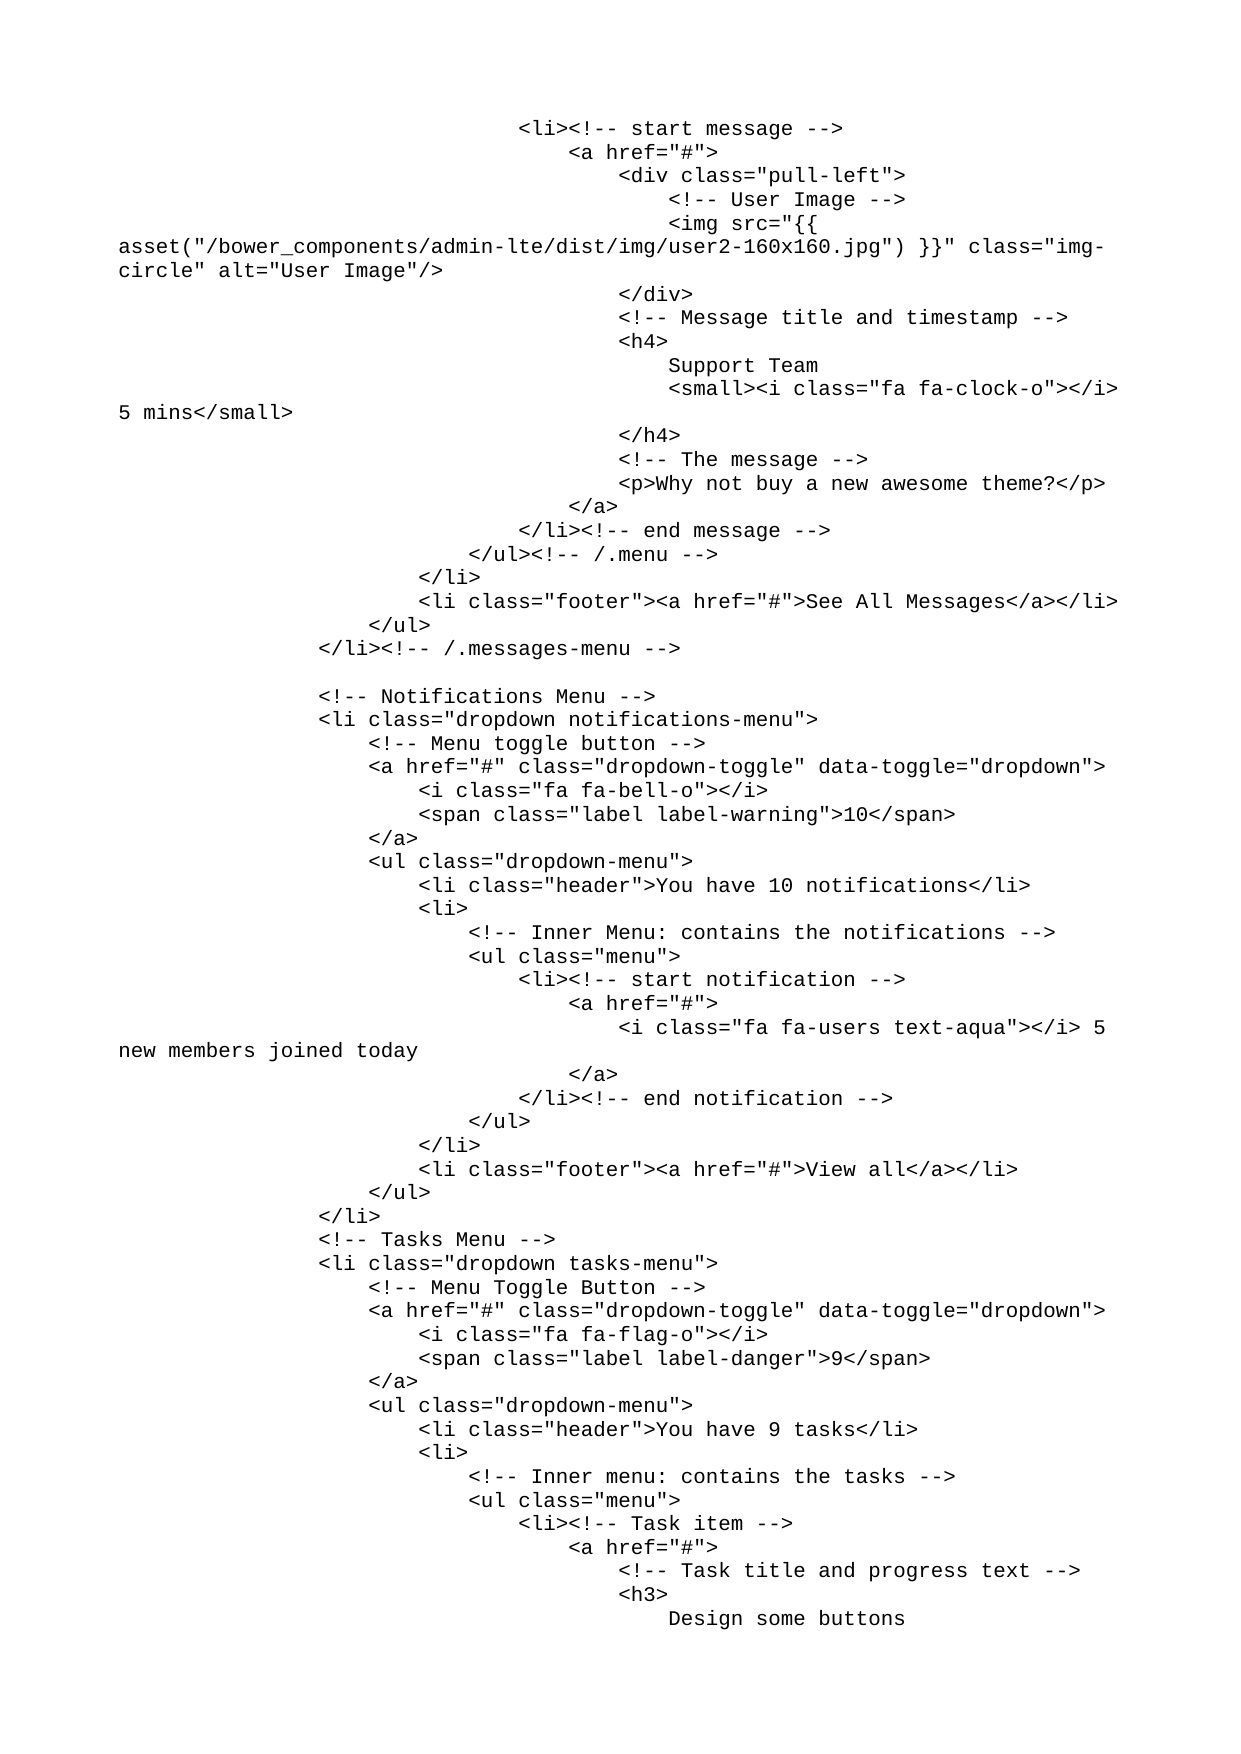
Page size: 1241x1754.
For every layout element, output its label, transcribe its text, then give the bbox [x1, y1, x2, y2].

text <li><!-- Task item --> [118, 1513, 1122, 1537]
text <h3> [118, 1584, 1122, 1608]
text <li class="footer"><a href="#">View all</a></li> [118, 1158, 1122, 1182]
text </li><!-- end notification --> [118, 1088, 1122, 1111]
text <a href="#" class="dropdown-toggle" data-toggle="dropdown"> [118, 1300, 1122, 1324]
text </ul> [118, 1111, 1122, 1135]
text <ul class="dropdown-menu"> [118, 851, 1122, 875]
text <!-- Menu toggle button --> [118, 733, 1122, 757]
text <img src="{{ asset("/bower_components/admin-lte/dist/img/user2-160x160.jpg") }}" class="img-circle" alt="User Image"/> [118, 213, 1122, 284]
text <small><i class="fa fa-clock-o"></i> 5 mins</small> [118, 378, 1122, 426]
text <!-- Notifications Menu --> [118, 686, 1122, 709]
text <span class="label label-danger">9</span> [118, 1348, 1122, 1371]
text </a> [118, 827, 1122, 851]
text <!-- Task title and progress text --> [118, 1561, 1122, 1584]
text <div class="pull-left"> [118, 165, 1122, 189]
text <li><!-- start message --> [118, 118, 1122, 142]
text </li><!-- end message --> [118, 520, 1122, 544]
text <!-- Inner Menu: contains the notifications --> [118, 922, 1122, 946]
text <i class="fa fa-users text-aqua"></i> 5 new members joined today [118, 1017, 1122, 1064]
text <!-- Menu Toggle Button --> [118, 1277, 1122, 1300]
text </li> [118, 1135, 1122, 1158]
text <li class="dropdown tasks-menu"> [118, 1253, 1122, 1277]
text <a href="#"> [118, 142, 1122, 165]
text <!-- Message title and timestamp --> [118, 307, 1122, 331]
text <p>Why not buy a new awesome theme?</p> [118, 473, 1122, 496]
text <!-- Inner menu: contains the tasks --> [118, 1466, 1122, 1489]
text <a href="#"> [118, 993, 1122, 1017]
text <li class="footer"><a href="#">See All Messages</a></li> [118, 591, 1122, 615]
text </li> [118, 1206, 1122, 1229]
text </a> [118, 496, 1122, 520]
text </ul> [118, 615, 1122, 638]
text <li class="header">You have 9 tasks</li> [118, 1419, 1122, 1442]
text <li class="header">You have 10 notifications</li> [118, 875, 1122, 898]
text <li> [118, 898, 1122, 922]
text <!-- Tasks Menu --> [118, 1229, 1122, 1253]
text </h4> [118, 426, 1122, 449]
text Design some buttons [118, 1608, 1122, 1631]
text </a> [118, 1064, 1122, 1088]
text </ul> [118, 1182, 1122, 1206]
text <li><!-- start notification --> [118, 969, 1122, 993]
text <i class="fa fa-flag-o"></i> [118, 1324, 1122, 1348]
text </a> [118, 1371, 1122, 1395]
text <ul class="menu"> [118, 946, 1122, 969]
text </li><!-- /.messages-menu --> [118, 638, 1122, 662]
text <h4> [118, 331, 1122, 354]
text <!-- User Image --> [118, 189, 1122, 213]
text Support Team [118, 354, 1122, 378]
text <a href="#" class="dropdown-toggle" data-toggle="dropdown"> [118, 757, 1122, 780]
text <li> [118, 1442, 1122, 1466]
text </li> [118, 567, 1122, 591]
text </div> [118, 284, 1122, 307]
text <li class="dropdown notifications-menu"> [118, 709, 1122, 733]
text <ul class="dropdown-menu"> [118, 1395, 1122, 1419]
text <span class="label label-warning">10</span> [118, 804, 1122, 827]
text <!-- The message --> [118, 449, 1122, 473]
text <i class="fa fa-bell-o"></i> [118, 780, 1122, 804]
text </ul><!-- /.menu --> [118, 544, 1122, 567]
text <a href="#"> [118, 1537, 1122, 1561]
text <ul class="menu"> [118, 1489, 1122, 1513]
